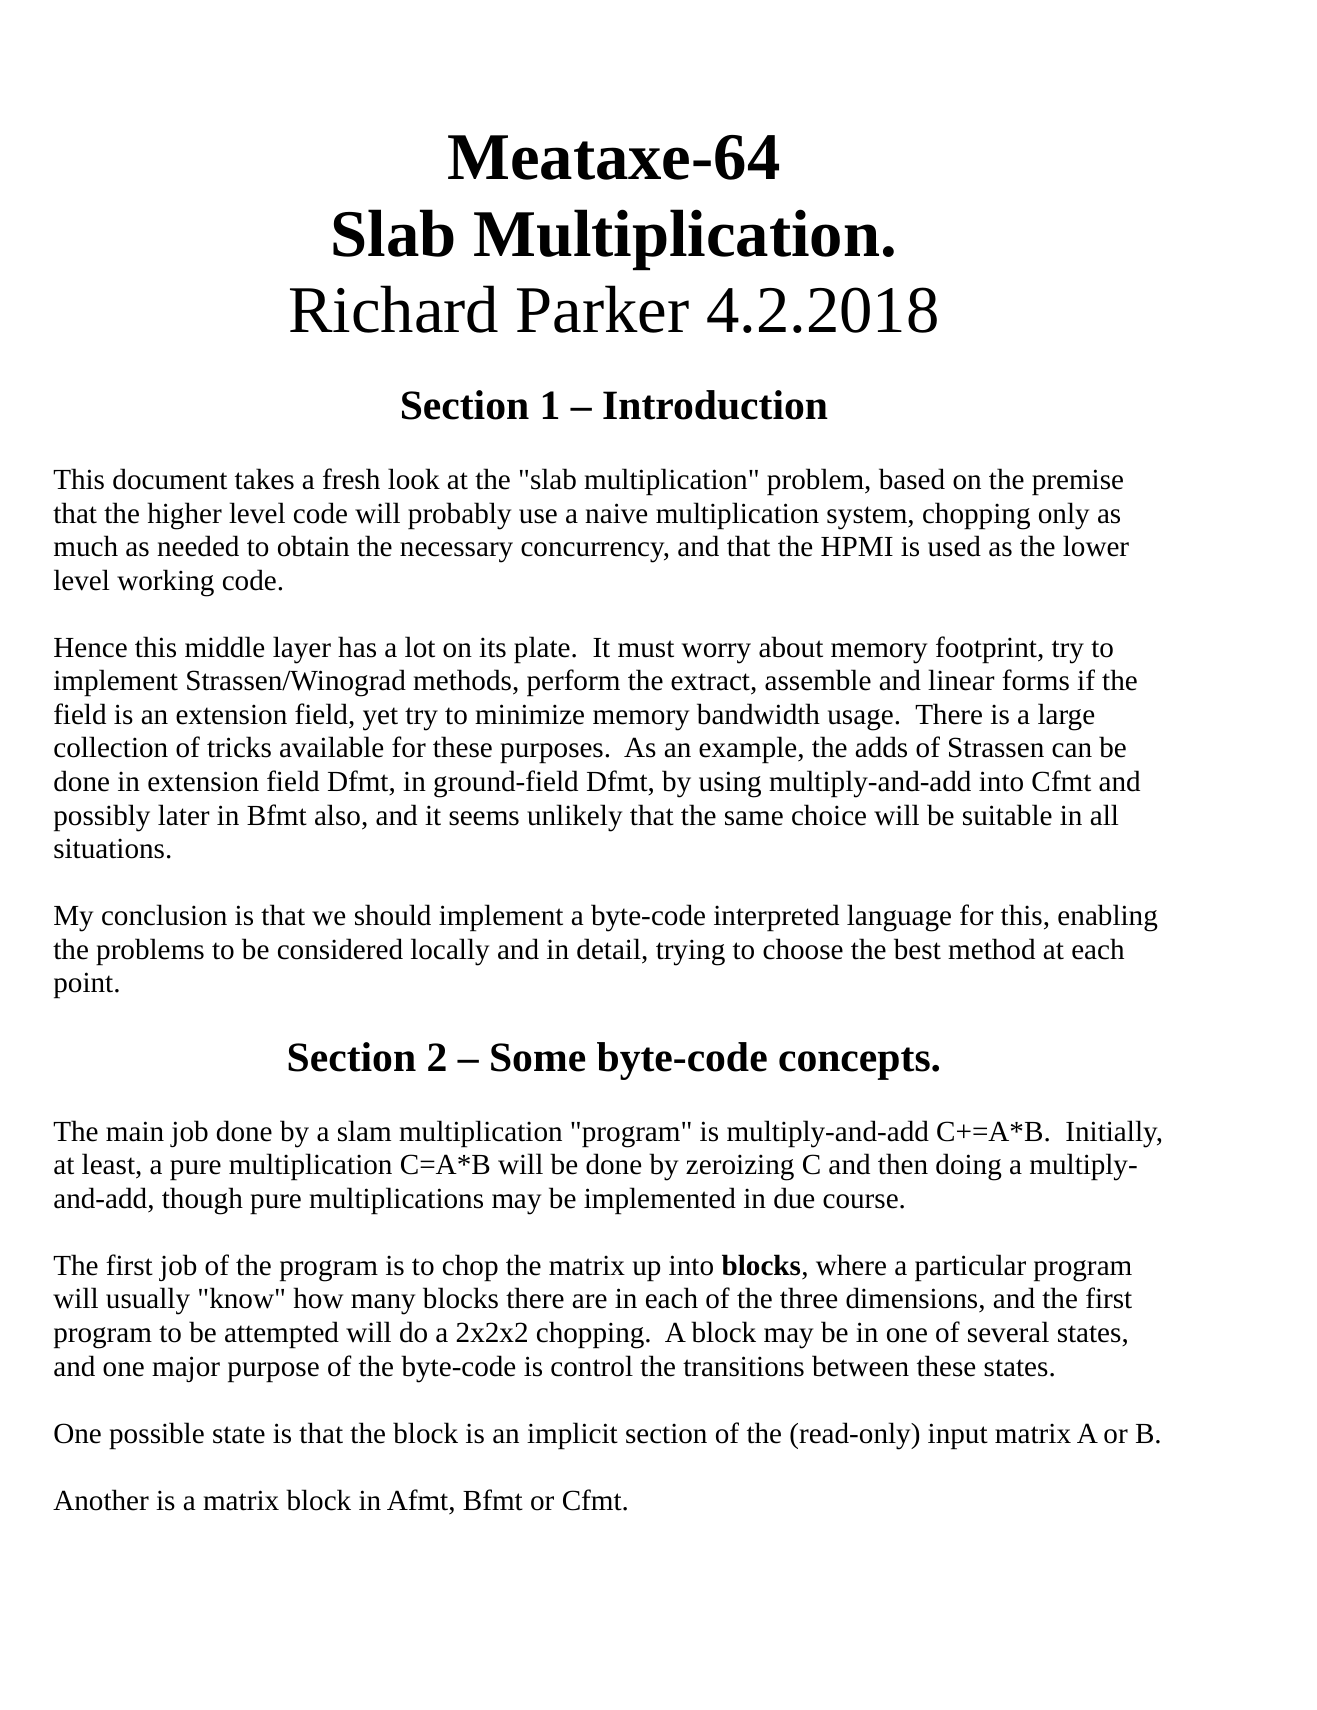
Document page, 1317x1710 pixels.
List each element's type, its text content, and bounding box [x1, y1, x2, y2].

text The main job done by a slam multiplication "program" is multiply-and-add C+=A*B. Initially, at least, a pure multiplication C=A*B will be done by zeroizing C and then doing a multiply-and-add, though pure multiplications may be implemented in due course. [53, 1114, 1174, 1214]
text Another is a matrix block in Afmt, Bfmt or Cfmt. [53, 1483, 1174, 1516]
text The first job of the program is to chop the matrix up into blocks, where a particular program will usually "know" how many blocks there are in each of the three dimensions, and the first program to be attempted will do a 2x2x2 chopping. A block may be in one of several states, and one major purpose of the byte-code is control the transitions between these states. [53, 1248, 1174, 1382]
text This document takes a fresh look at the "slab multiplication" problem, based on the premise that the higher level code will probably use a naive multiplication system, chopping only as much as needed to obtain the necessary concurrency, and that the HPMI is used as the lower level working code. [53, 462, 1174, 596]
text One possible state is that the block is an implicit section of the (read-only) input matrix A or B. [53, 1416, 1174, 1449]
text Section 2 – Some byte-code concepts. [53, 1032, 1174, 1080]
text Section 1 – Introduction [53, 381, 1174, 429]
text Richard Parker 4.2.2018 [53, 271, 1174, 347]
text Hence this middle layer has a lot on its plate. It must worry about memory footprint, try to implement Strassen/Winograd methods, perform the extract, assemble and linear forms if the field is an extension field, yet try to minimize memory bandwidth usage. There is a large collection of tricks available for these purposes. As an example, the adds of Strassen can be done in extension field Dfmt, in ground-field Dfmt, by using multiply-and-add into Cfmt and possibly later in Bfmt also, and it seems unlikely that the same choice will be suitable in all situations. [53, 630, 1174, 865]
text My conclusion is that we should implement a byte-code interpreted language for this, enabling the problems to be considered locally and in detail, trying to choose the best method at each point. [53, 898, 1174, 999]
text Slab Multiplication. [53, 194, 1174, 271]
text Meataxe-64 [53, 117, 1174, 194]
